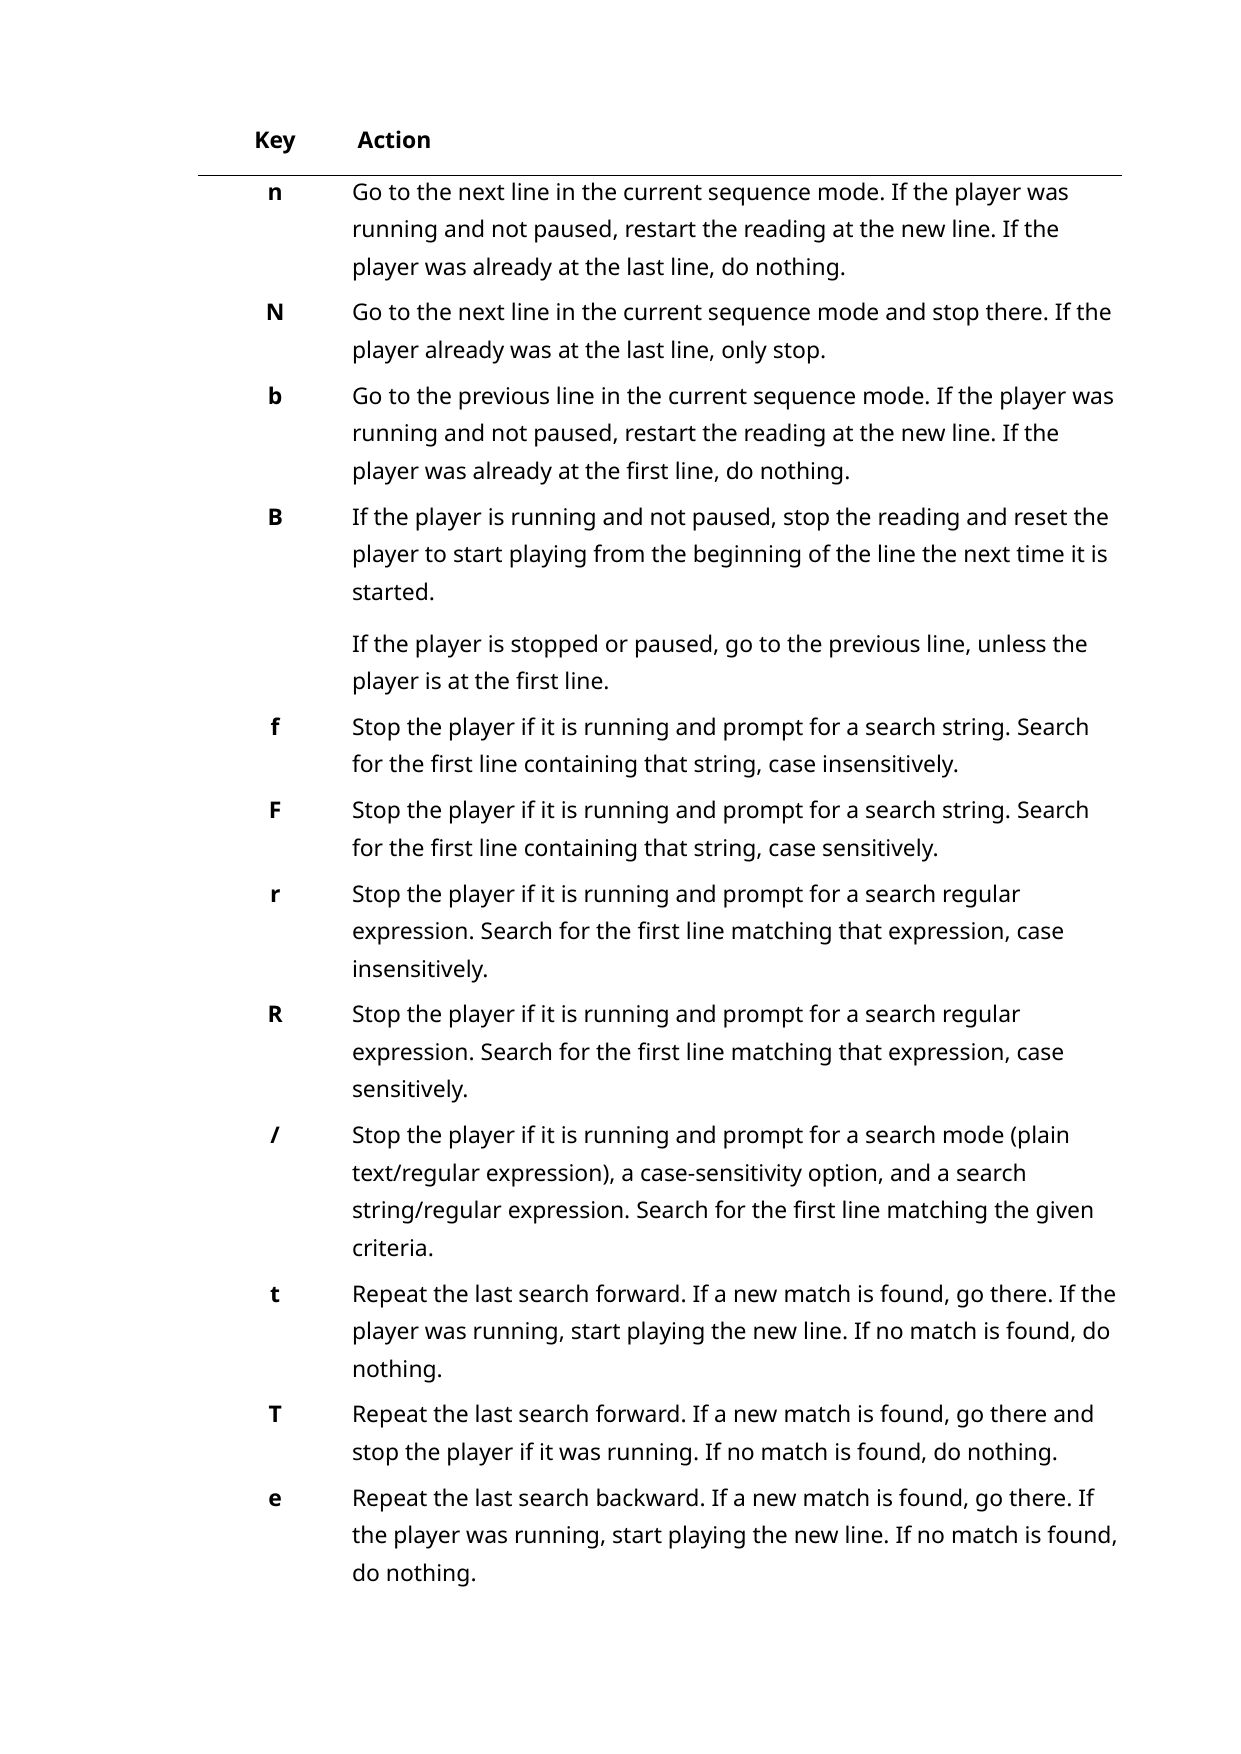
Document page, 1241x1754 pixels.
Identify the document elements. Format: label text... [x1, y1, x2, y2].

table_cell e [198, 1482, 352, 1602]
table_cell Stop the player if it is running and prompt for a search regular expression. Search for the first line matching that expression, case insensitively. [352, 878, 1122, 998]
table_cell B [198, 500, 352, 711]
table_cell n [198, 176, 352, 296]
table_cell Repeat the last search forward. If a new match is found, go there and stop the player if it was running. If no match is found, do nothing. [352, 1398, 1122, 1482]
table_cell Repeat the last search backward. If a new match is found, go there. If the player was running, start playing the new line. If no match is found, do nothing. [352, 1482, 1122, 1602]
table_cell N [198, 296, 352, 379]
table_cell F [198, 794, 352, 877]
table_cell Go to the previous line in the current sequence mode. If the player was running and not paused, restart the reading at the new line. If the player was already at the first line, do nothing. [352, 380, 1122, 500]
table_cell t [198, 1278, 352, 1398]
table_header Action [352, 118, 1122, 175]
table_cell r [198, 878, 352, 998]
table_cell Go to the next line in the current sequence mode. If the player was running and not paused, restart the reading at the new line. If the player was already at the last line, do nothing. [352, 176, 1122, 296]
table_cell Stop the player if it is running and prompt for a search mode (plain text/regular expression), a case-sensitivity option, and a search string/regular expression. Search for the first line matching the given criteria. [352, 1119, 1122, 1277]
table_cell Stop the player if it is running and prompt for a search string. Search for the first line containing that string, case sensitively. [352, 794, 1122, 877]
table_cell T [198, 1398, 352, 1482]
table_cell R [198, 998, 352, 1119]
table_cell If the player is running and not paused, stop the reading and reset the player to start playing from the beginning of the line the next time it is started. If the player is stopped or paused, go to the previous line, unless the player is at the first line. [352, 500, 1122, 711]
table_cell b [198, 380, 352, 500]
table_cell f [198, 711, 352, 794]
table_cell / [198, 1119, 352, 1277]
table_cell Go to the next line in the current sequence mode and stop there. If the player already was at the last line, only stop. [352, 296, 1122, 379]
table_cell Repeat the last search forward. If a new match is found, go there. If the player was running, start playing the new line. If no match is found, do nothing. [352, 1278, 1122, 1398]
table_header Key [198, 118, 352, 175]
table_cell Stop the player if it is running and prompt for a search string. Search for the first line containing that string, case insensitively. [352, 711, 1122, 794]
table_cell Stop the player if it is running and prompt for a search regular expression. Search for the first line matching that expression, case sensitively. [352, 998, 1122, 1119]
